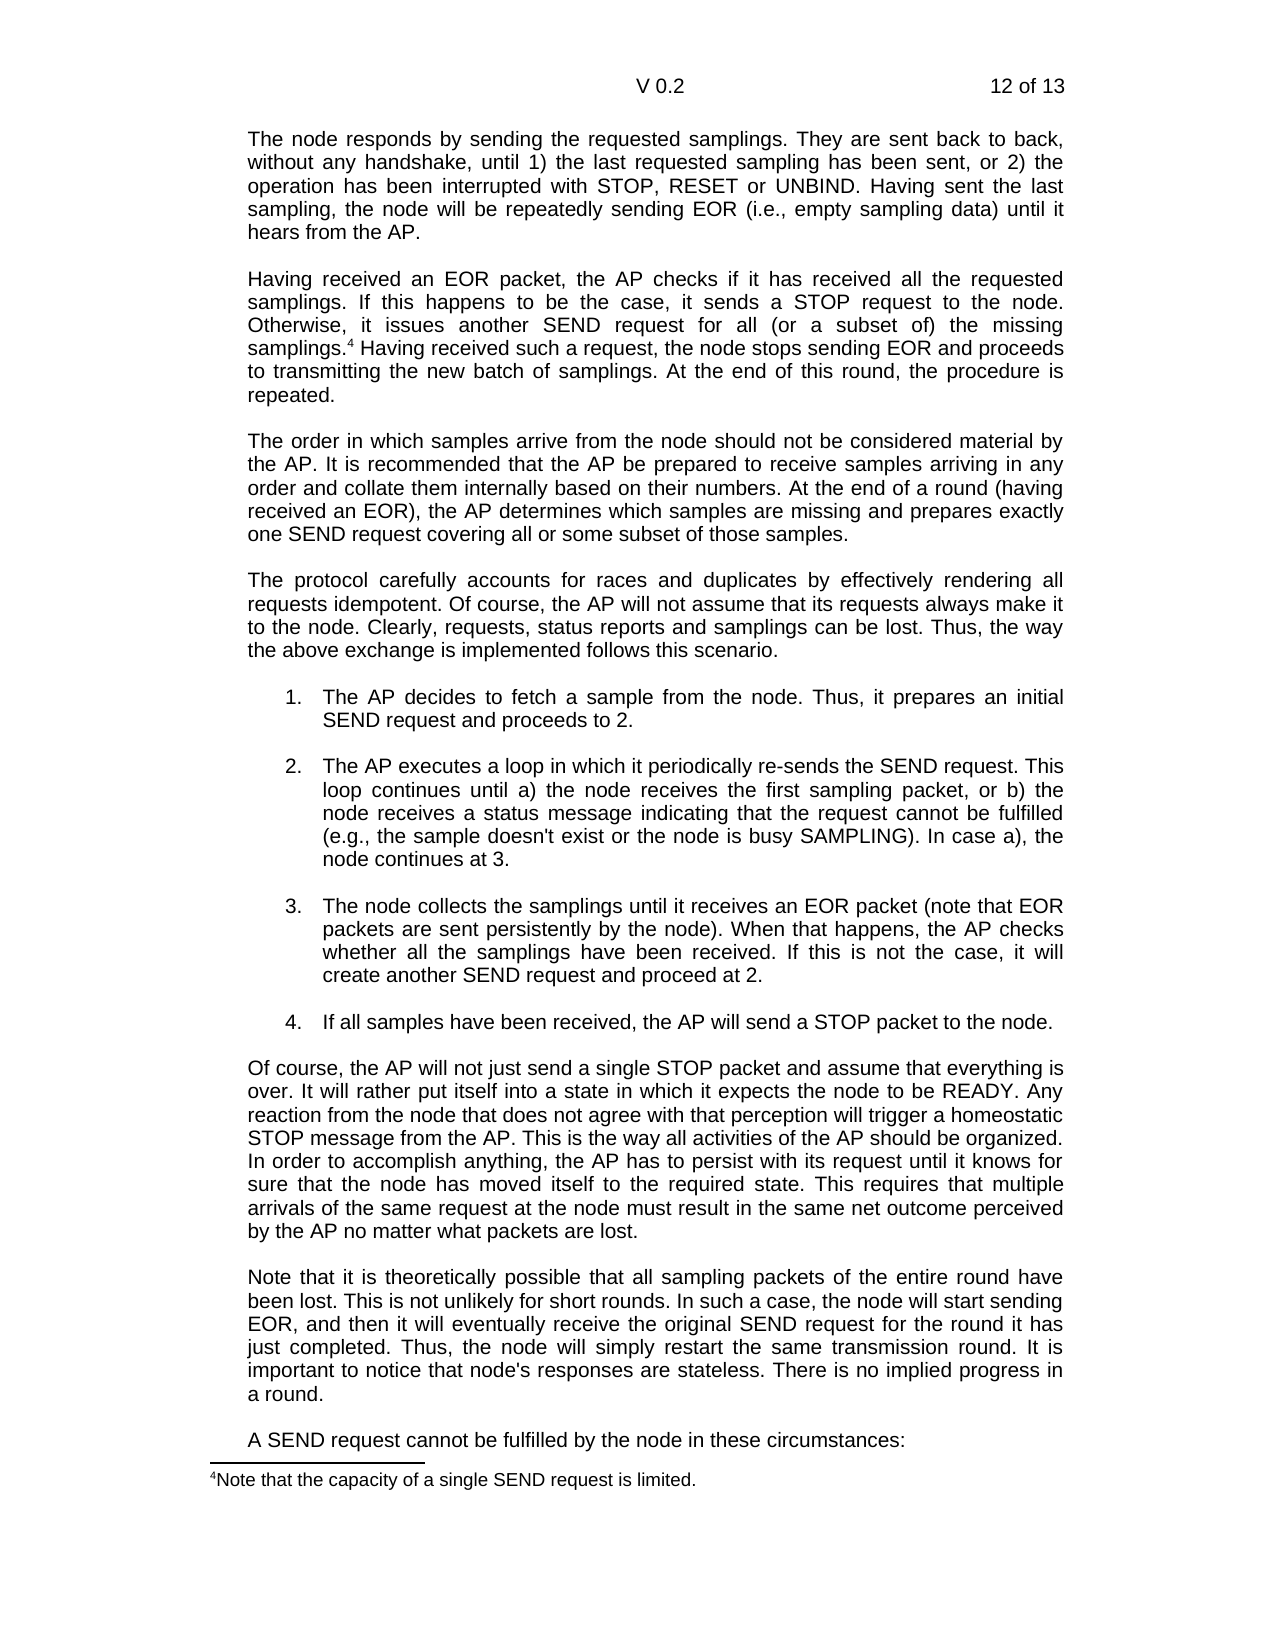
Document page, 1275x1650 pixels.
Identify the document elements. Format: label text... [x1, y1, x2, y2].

text A SEND request cannot be fulfilled by the node in these circumstances: [247, 1428, 1065, 1452]
list The AP decides to fetch a sample from the node. Thus, it prepares an initial SEND request and proceeds to 2. [285, 685, 1065, 732]
text The node responds by sending the requested samplings. They are sent back to back, without any handshake, until 1) the last requested sampling has been sent, or 2) the operation has been interrupted with STOP, RESET or UNBIND. Having sent the last sampling, the node will be repeatedly sending EOR (i.e., empty sampling data) until it hears from the AP. [247, 128, 1065, 244]
text Having received an EOR packet, the AP checks if it has received all the requested samplings. If this happens to be the case, it sends a STOP request to the node. Otherwise, it issues another SEND request for all (or a subset of) the missing samplings. Having received such a request, the node stops sending EOR and proceeds to transmitting the new batch of samplings. At the end of this round, the procedure is repeated. [247, 267, 1065, 406]
list The node collects the samplings until it receives an EOR packet (note that EOR packets are sent persistently by the node). When that happens, the AP checks whether all the samplings have been received. If this is not the case, it will create another SEND request and proceed at 2. [285, 894, 1065, 987]
text The order in which samples arrive from the node should not be considered material by the AP. It is recommended that the AP be prepared to receive samples arriving in any order and collate them internally based on their numbers. At the end of a round (having received an EOR), the AP determines which samples are missing and prepares exactly one SEND request covering all or some subset of those samples. [247, 430, 1065, 546]
list If all samples have been received, the AP will send a STOP packet to the node. [285, 1010, 1065, 1034]
text Of course, the AP will not just send a single STOP packet and assume that everything is over. It will rather put itself into a state in which it expects the node to be READY. Any reaction from the node that does not agree with that perception will trigger a homeostatic STOP message from the AP. This is the way all activities of the AP should be organized. In order to accomplish anything, the AP has to persist with its request until it knows for sure that the node has moved itself to the required state. This requires that multiple arrivals of the same request at the node must result in the same net outcome perceived by the AP no matter what packets are lost. [247, 1057, 1065, 1243]
list The AP executes a loop in which it periodically re-sends the SEND request. This loop continues until a) the node receives the first sampling packet, or b) the node receives a status message indicating that the request cannot be fulfilled (e.g., the sample doesn't exist or the node is busy SAMPLING). In case a), the node continues at 3. [285, 755, 1065, 871]
text Note that the capacity of a single SEND request is limited. [210, 1469, 1065, 1490]
text Note that it is theoretically possible that all sampling packets of the entire round have been lost. This is not unlikely for short rounds. In such a case, the node will start sending EOR, and then it will eventually receive the original SEND request for the round it has just completed. Thus, the node will simply restart the same transmission round. It is important to notice that node's responses are stateless. There is no implied progress in a round. [247, 1266, 1065, 1405]
text The protocol carefully accounts for races and duplicates by effectively rendering all requests idempotent. Of course, the AP will not assume that its requests always make it to the node. Clearly, requests, status reports and samplings can be lost. Thus, the way the above exchange is implemented follows this scenario. [247, 569, 1065, 662]
